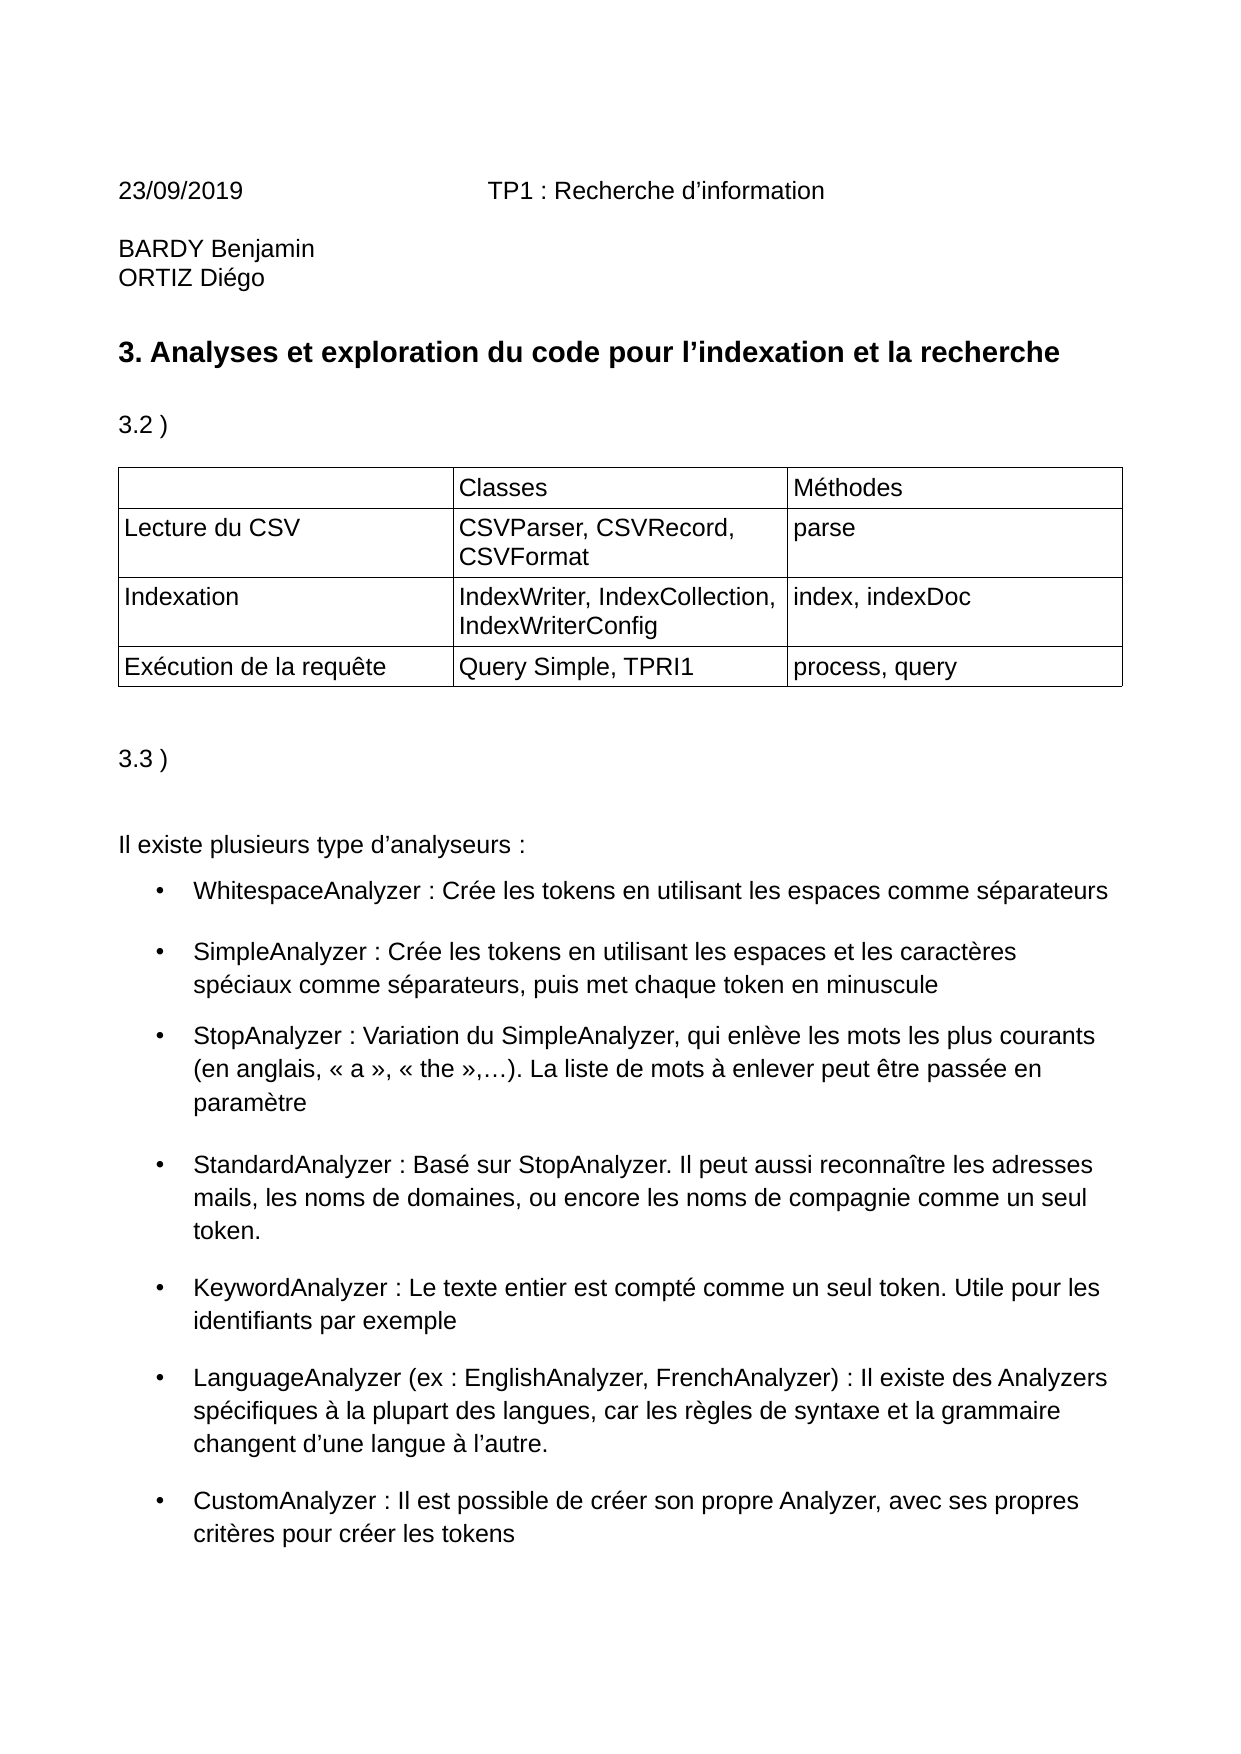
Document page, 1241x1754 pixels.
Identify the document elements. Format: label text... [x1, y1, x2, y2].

table_cell process, query [788, 647, 1122, 686]
table_cell Indexation [119, 578, 453, 646]
table_cell Query Simple, TPRI1 [454, 647, 787, 686]
text BARDY Benjamin [118, 234, 1122, 263]
table_cell parse [788, 509, 1122, 577]
list WhitespaceAnalyzer : Crée les tokens en utilisant les espaces comme séparateurs [156, 876, 1122, 905]
table_cell Lecture du CSV [119, 509, 453, 577]
text 3.2 ) [118, 410, 1122, 438]
list KeywordAnalyzer : Le texte entier est compté comme un seul token. Utile pour les identifiants par exemple [156, 1273, 1122, 1335]
table_header Méthodes [788, 468, 1122, 507]
text 3.3 ) [118, 743, 1122, 772]
table_header Classes [454, 468, 787, 507]
text 23/09/2019 TP1 : Recherche d’information [118, 176, 1122, 205]
list CustomAnalyzer : Il est possible de créer son propre Analyzer, avec ses propres critères pour créer les tokens [156, 1486, 1122, 1548]
text Il existe plusieurs type d’analyseurs : [118, 830, 1122, 858]
list LanguageAnalyzer (ex : EnglishAnalyzer, FrenchAnalyzer) : Il existe des Analyzers spécifiques à la plupart des langues, car les règles de syntaxe et la grammaire changent d’une langue à l’autre. [156, 1363, 1122, 1458]
table_cell CSVParser, CSVRecord, CSVFormat [454, 509, 787, 577]
table_cell IndexWriter, IndexCollection, IndexWriterConfig [454, 578, 787, 646]
list SimpleAnalyzer : Crée les tokens en utilisant les espaces et les caractères spéciaux comme séparateurs, puis met chaque token en minuscule [156, 937, 1122, 999]
table_cell index, indexDoc [788, 578, 1122, 646]
table_header [119, 468, 453, 507]
subtitle 3. Analyses et exploration du code pour l’indexation et la recherche [118, 335, 1122, 368]
text ORTIZ Diégo [118, 263, 1122, 291]
table_cell Exécution de la requête [119, 647, 453, 686]
list StandardAnalyzer : Basé sur StopAnalyzer. Il peut aussi reconnaître les adresses mails, les noms de domaines, ou encore les noms de compagnie comme un seul token. [156, 1150, 1122, 1245]
list StopAnalyzer : Variation du SimpleAnalyzer, qui enlève les mots les plus courants (en anglais, « a », « the »,…). La liste de mots à enlever peut être passée en paramètre [156, 1021, 1122, 1116]
